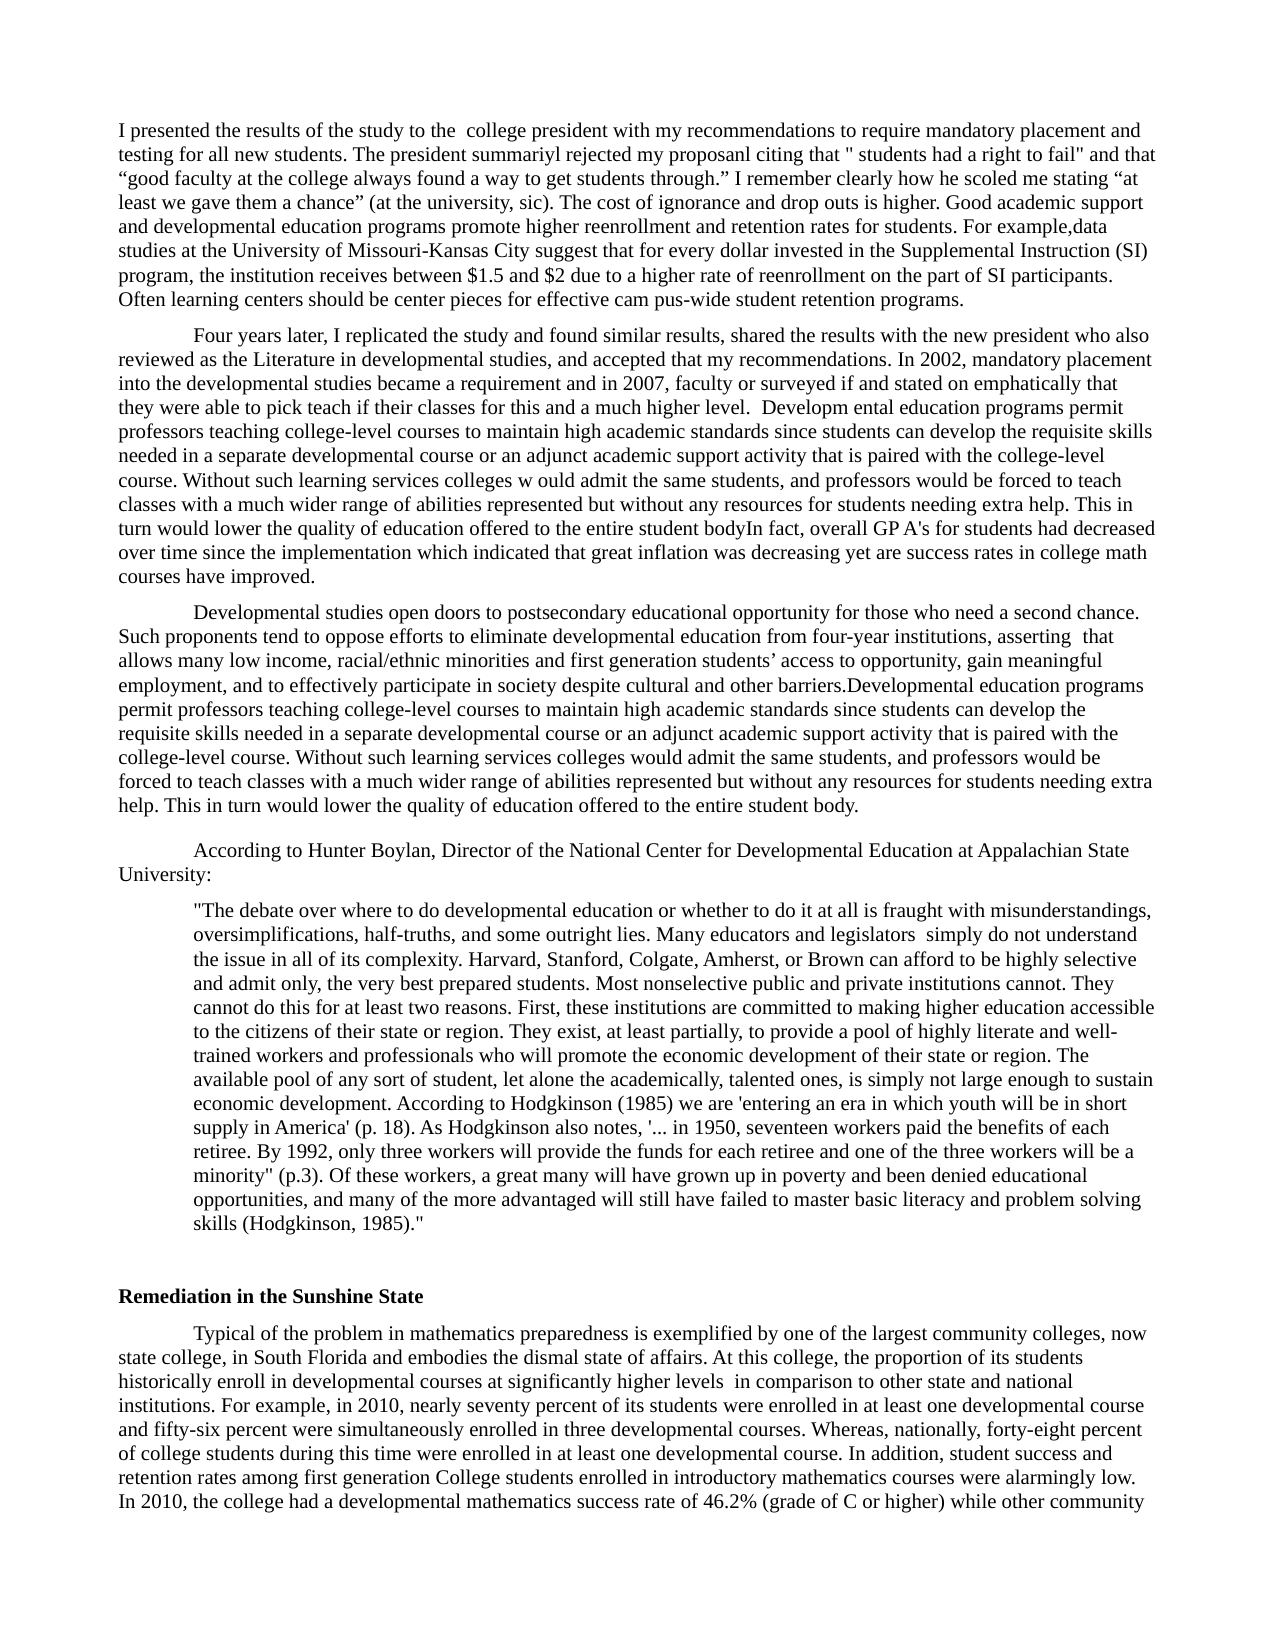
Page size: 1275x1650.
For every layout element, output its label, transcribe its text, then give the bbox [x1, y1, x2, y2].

text Typical of the problem in mathematics preparedness is exemplified by one of the largest community colleges, now state college, in South Florida and embodies the dismal state of affairs. At this college, the proportion of its students historically enroll in developmental courses at significantly higher levels in comparison to other state and national institutions. For example, in 2010, nearly seventy percent of its students were enrolled in at least one developmental course and fifty-six percent were simultaneously enrolled in three developmental courses. Whereas, nationally, forty-eight percent of college students during this time were enrolled in at least one developmental course. In addition, student success and retention rates among first generation College students enrolled in introductory mathematics courses were alarmingly low. In 2010, the college had a developmental mathematics success rate of 46.2% (grade of C or higher) while other community [118, 1321, 1157, 1513]
text According to Hunter Boylan, Director of the National Center for Developmental Education at Appalachian State University: [118, 838, 1157, 886]
text Remediation in the Sunshine State [118, 1284, 1157, 1308]
text "The debate over where to do developmental education or whether to do it at all is fraught with misunderstandings, oversimplifications, half-truths, and some outright lies. Many educators and legislators simply do not understand the issue in all of its complexity. Harvard, Stanford, Colgate, Amherst, or Brown can afford to be highly selective and admit only, the very best prepared students. Most nonselective public and private institutions cannot. They cannot do this for at least two reasons. First, these institutions are committed to making higher education accessible to the citizens of their state or region. They exist, at least partially, to provide a pool of highly literate and well- trained workers and professionals who will promote the economic development of their state or region. The available pool of any sort of student, let alone the academically, talented ones, is simply not large enough to sustain economic development. According to Hodgkinson (1985) we are 'entering an era in which youth will be in short supply in America' (p. 18). As Hodgkinson also notes, '... in 1950, seventeen workers paid the benefits of each retiree. By 1992, only three workers will provide the funds for each retiree and one of the three workers will be a minority" (p.3). Of these workers, a great many will have grown up in poverty and been denied educational opportunities, and many of the more advantaged will still have failed to master basic literacy and problem solving skills (Hodgkinson, 1985)." [118, 898, 1157, 1235]
text Four years later, I replicated the study and found similar results, shared the results with the new president who also reviewed as the Literature in developmental studies, and accepted that my recommendations. In 2002, mandatory placement into the developmental studies became a requirement and in 2007, faculty or surveyed if and stated on emphatically that they were able to pick teach if their classes for this and a much higher level. Developm ental education programs permit professors teaching college-level courses to maintain high academic standards since students can develop the requisite skills needed in a separate developmental course or an adjunct academic support activity that is paired with the college-level course. Without such learning services colleges w ould admit the same students, and professors would be forced to teach classes with a much wider range of abilities represented but without any resources for students needing extra help. This in turn would lower the quality of education offered to the entire student bodyIn fact, overall GP A's for students had decreased over time since the implementation which indicated that great inflation was decreasing yet are success rates in college math courses have improved. [118, 323, 1157, 588]
text Developmental studies open doors to postsecondary educational opportunity for those who need a second chance. Such proponents tend to oppose efforts to eliminate developmental education from four-year institutions, asserting that allows many low income, racial/ethnic minorities and first generation students’ access to opportunity, gain meaningful employment, and to effectively participate in society despite cultural and other barriers.Developmental education programs permit professors teaching college-level courses to maintain high academic standards since students can develop the requisite skills needed in a separate developmental course or an adjunct academic support activity that is paired with the college-level course. Without such learning services colleges would admit the same students, and professors would be forced to teach classes with a much wider range of abilities represented but without any resources for students needing extra help. This in turn would lower the quality of education offered to the entire student body. [118, 600, 1157, 817]
text I presented the results of the study to the college president with my recommendations to require mandatory placement and testing for all new students. The president summariyl rejected my proposanl citing that " students had a right to fail" and that “good faculty at the college always found a way to get students through.” I remember clearly how he scoled me stating “at least we gave them a chance” (at the university, sic). The cost of ignorance and drop outs is higher. Good academic support and developmental education programs promote higher reenrollment and retention rates for students. For example,data studies at the University of Missouri-Kansas City suggest that for every dollar invested in the Supplemental Instruction (SI) program, the institution receives between $1.5 and $2 due to a higher rate of reenrollment on the part of SI participants. Often learning centers should be center pieces for effective cam pus-wide student retention programs. [118, 118, 1157, 311]
